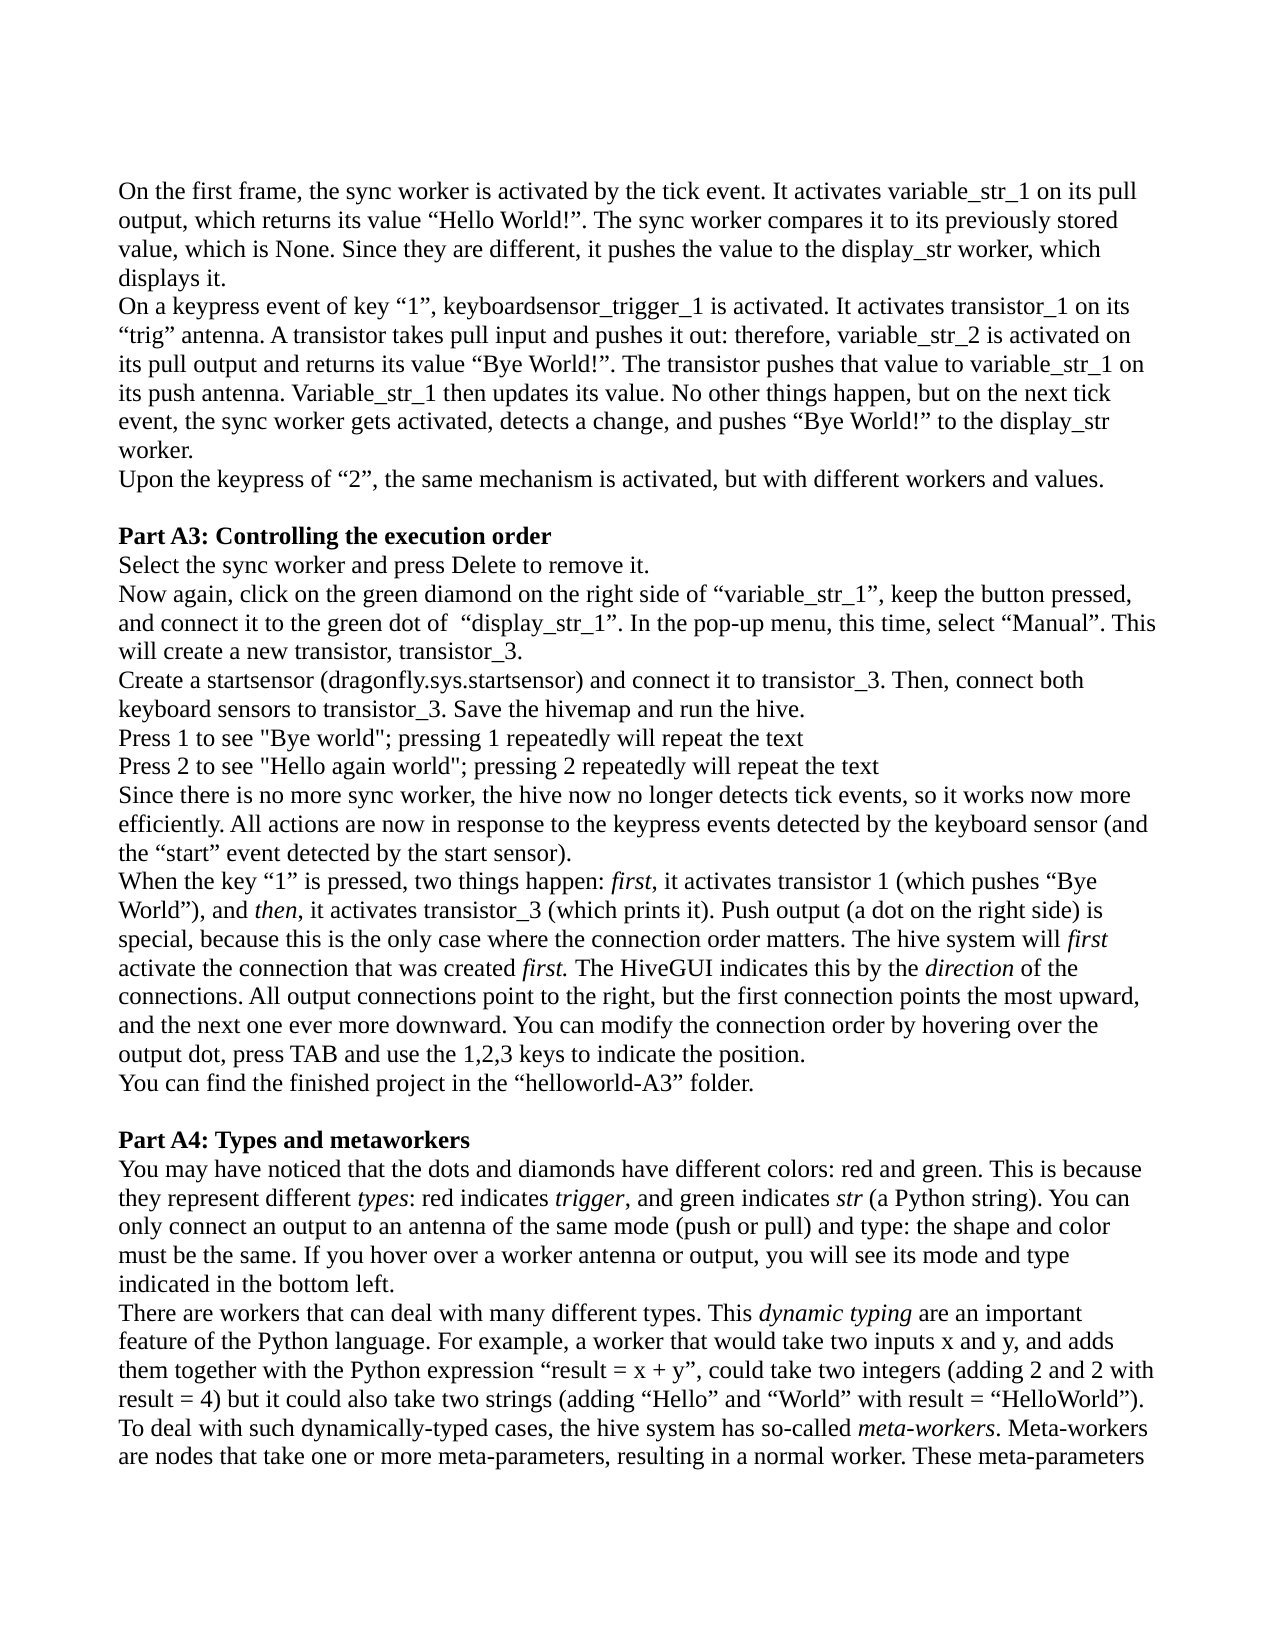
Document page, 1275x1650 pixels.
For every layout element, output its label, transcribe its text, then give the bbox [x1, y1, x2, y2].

text Now again, click on the green diamond on the right side of “variable_str_1”, keep the button pressed, and connect it to the green dot of “display_str_1”. In the pop-up menu, this time, select “Manual”. This will create a new transistor, transistor_3. [118, 579, 1157, 665]
text Upon the keypress of “2”, the same mechanism is activated, but with different workers and values. [118, 464, 1157, 493]
text You may have noticed that the dots and diamonds have different colors: red and green. This is because they represent different types: red indicates trigger, and green indicates str (a Python string). You can only connect an output to an antenna of the same mode (push or pull) and type: the shape and color must be the same. If you hover over a worker antenna or output, you will see its mode and type indicated in the bottom left. [118, 1154, 1157, 1298]
text Part A3: Controlling the execution order [118, 521, 1157, 550]
text Press 1 to see "Bye world"; pressing 1 repeatedly will repeat the text [118, 723, 1157, 751]
text On a keypress event of key “1”, keyboardsensor_trigger_1 is activated. It activates transistor_1 on its “trig” antenna. A transistor takes pull input and pushes it out: therefore, variable_str_2 is activated on its pull output and returns its value “Bye World!”. The transistor pushes that value to variable_str_1 on its push antenna. Variable_str_1 then updates its value. No other things happen, but on the next tick event, the sync worker gets activated, detects a change, and pushes “Bye World!” to the display_str worker. [118, 291, 1157, 464]
text On the first frame, the sync worker is activated by the tick event. It activates variable_str_1 on its pull output, which returns its value “Hello World!”. The sync worker compares it to its previously stored value, which is None. Since they are different, it pushes the value to the display_str worker, which displays it. [118, 176, 1157, 291]
text When the key “1” is pressed, two things happen: first, it activates transistor 1 (which pushes “Bye World”), and then, it activates transistor_3 (which prints it). Push output (a dot on the right side) is special, because this is the only case where the connection order matters. The hive system will first activate the connection that was created first. The HiveGUI indicates this by the direction of the connections. All output connections point to the right, but the first connection points the most upward, and the next one ever more downward. You can modify the connection order by hovering over the output dot, press TAB and use the 1,2,3 keys to indicate the position. [118, 866, 1157, 1068]
text You can find the finished project in the “helloworld-A3” folder. [118, 1068, 1157, 1096]
text Create a startsensor (dragonfly.sys.startsensor) and connect it to transistor_3. Then, connect both keyboard sensors to transistor_3. Save the hivemap and run the hive. [118, 665, 1157, 723]
text There are workers that can deal with many different types. This dynamic typing are an important feature of the Python language. For example, a worker that would take two inputs x and y, and adds them together with the Python expression “result = x + y”, could take two integers (adding 2 and 2 with result = 4) but it could also take two strings (adding “Hello” and “World” with result = “HelloWorld”). To deal with such dynamically-typed cases, the hive system has so-called meta-workers. Meta-workers are nodes that take one or more meta-parameters, resulting in a normal worker. These meta-parameters [118, 1298, 1157, 1470]
text Select the sync worker and press Delete to remove it. [118, 550, 1157, 579]
text Since there is no more sync worker, the hive now no longer detects tick events, so it works now more efficiently. All actions are now in response to the keypress events detected by the keyboard sensor (and the “start” event detected by the start sensor). [118, 780, 1157, 866]
text Part A4: Types and metaworkers [118, 1125, 1157, 1154]
text Press 2 to see "Hello again world"; pressing 2 repeatedly will repeat the text [118, 751, 1157, 780]
